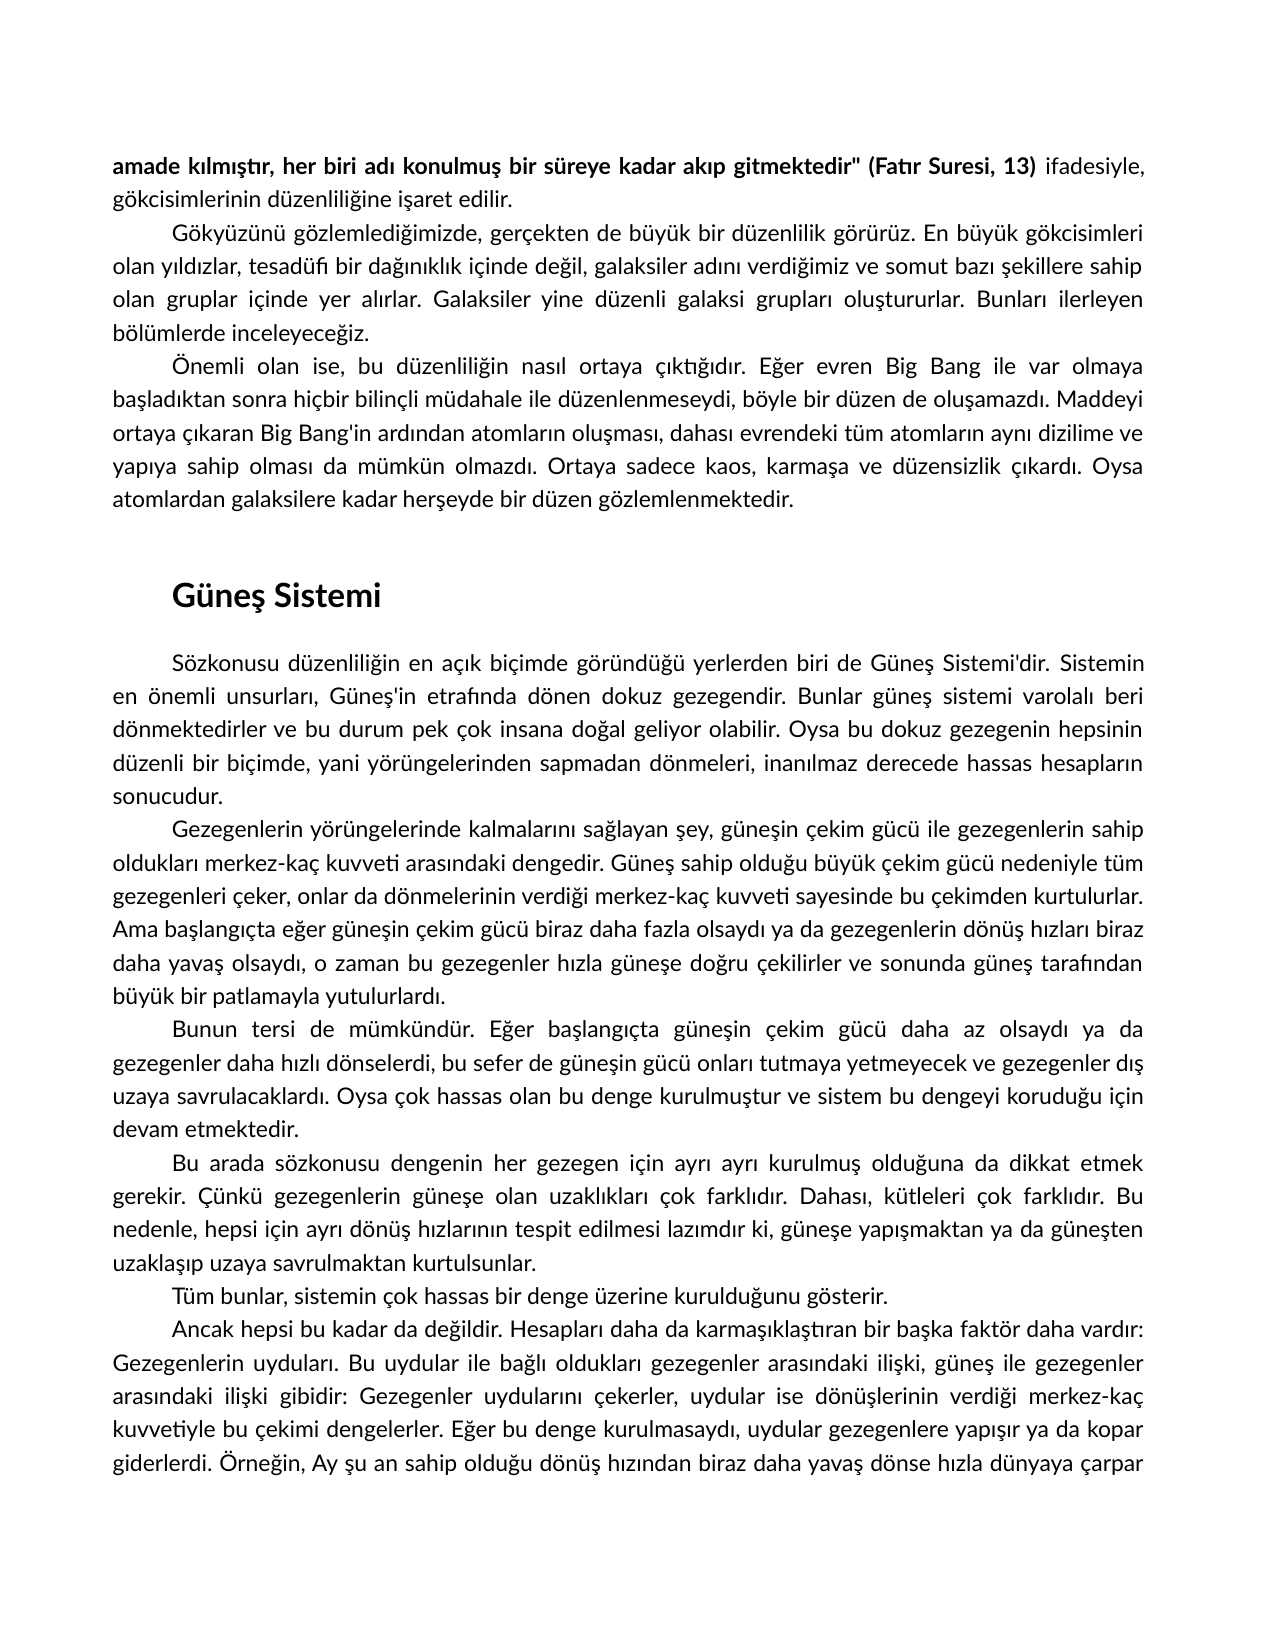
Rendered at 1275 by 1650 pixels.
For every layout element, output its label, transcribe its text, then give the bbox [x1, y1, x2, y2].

text Sözkonusu düzenliliğin en açık biçimde göründüğü yerlerden biri de Güneş Sistemi'dir. Sistemin en önemli unsurları, Güneş'in etrafında dönen dokuz gezegendir. Bunlar güneş sistemi varolalı beri dönmektedirler ve bu durum pek çok insana doğal geliyor olabilir. Oysa bu dokuz gezegenin hepsinin düzenli bir biçimde, yani yörüngelerinden sapmadan dönmeleri, inanılmaz derecede hassas hesapların sonucudur. [112, 644, 1145, 811]
text amade kılmıştır, her biri adı konulmuş bir süreye kadar akıp gitmektedir" (Fatır Suresi, 13) ifadesiyle, gökcisimlerinin düzenliliğine işaret edilir. [112, 148, 1145, 214]
text Bunun tersi de mümkündür. Eğer başlangıçta güneşin çekim gücü daha az olsaydı ya da gezegenler daha hızlı dönselerdi, bu sefer de güneşin gücü onları tutmaya yetmeyecek ve gezegenler dış uzaya savrulacaklardı. Oysa çok hassas olan bu denge kurulmuştur ve sistem bu dengeyi koruduğu için devam etmektedir. [112, 1011, 1145, 1144]
text Tüm bunlar, sistemin çok hassas bir denge üzerine kurulduğunu gösterir. [112, 1278, 1145, 1311]
subtitle Güneş Sistemi [112, 581, 1145, 614]
text Önemli olan ise, bu düzenliliğin nasıl ortaya çıktığıdır. Eğer evren Big Bang ile var olmaya başladıktan sonra hiçbir bilinçli müdahale ile düzenlenmeseydi, böyle bir düzen de oluşamazdı. Maddeyi ortaya çıkaran Big Bang'in ardından atomların oluşması, dahası evrendeki tüm atomların aynı dizilime ve yapıya sahip olması da mümkün olmazdı. Ortaya sadece kaos, karmaşa ve düzensizlik çıkardı. Oysa atomlardan galaksilere kadar herşeyde bir düzen gözlemlenmektedir. [112, 348, 1145, 514]
text Ancak hepsi bu kadar da değildir. Hesapları daha da karmaşıklaştıran bir başka faktör daha vardır: Gezegenlerin uyduları. Bu uydular ile bağlı oldukları gezegenler arasındaki ilişki, güneş ile gezegenler arasındaki ilişki gibidir: Gezegenler uydularını çekerler, uydular ise dönüşlerinin verdiği merkez-kaç kuvvetiyle bu çekimi dengelerler. Eğer bu denge kurulmasaydı, uydular gezegenlere yapışır ya da kopar giderlerdi. Örneğin, Ay şu an sahip olduğu dönüş hızından biraz daha yavaş dönse hızla dünyaya çarpar [112, 1311, 1145, 1478]
text Gezegenlerin yörüngelerinde kalmalarını sağlayan şey, güneşin çekim gücü ile gezegenlerin sahip oldukları merkez-kaç kuvveti arasındaki dengedir. Güneş sahip olduğu büyük çekim gücü nedeniyle tüm gezegenleri çeker, onlar da dönmelerinin verdiği merkez-kaç kuvveti sayesinde bu çekimden kurtulurlar. Ama başlangıçta eğer güneşin çekim gücü biraz daha fazla olsaydı ya da gezegenlerin dönüş hızları biraz daha yavaş olsaydı, o zaman bu gezegenler hızla güneşe doğru çekilirler ve sonunda güneş tarafından büyük bir patlamayla yutulurlardı. [112, 811, 1145, 1011]
text Gökyüzünü gözlemlediğimizde, gerçekten de büyük bir düzenlilik görürüz. En büyük gökcisimleri olan yıldızlar, tesadüfi bir dağınıklık içinde değil, galaksiler adını verdiğimiz ve somut bazı şekillere sahip olan gruplar içinde yer alırlar. Galaksiler yine düzenli galaksi grupları oluştururlar. Bunları ilerleyen bölümlerde inceleyeceğiz. [112, 214, 1145, 348]
text Bu arada sözkonusu dengenin her gezegen için ayrı ayrı kurulmuş olduğuna da dikkat etmek gerekir. Çünkü gezegenlerin güneşe olan uzaklıkları çok farklıdır. Dahası, kütleleri çok farklıdır. Bu nedenle, hepsi için ayrı dönüş hızlarının tespit edilmesi lazımdır ki, güneşe yapışmaktan ya da güneşten uzaklaşıp uzaya savrulmaktan kurtulsunlar. [112, 1144, 1145, 1278]
